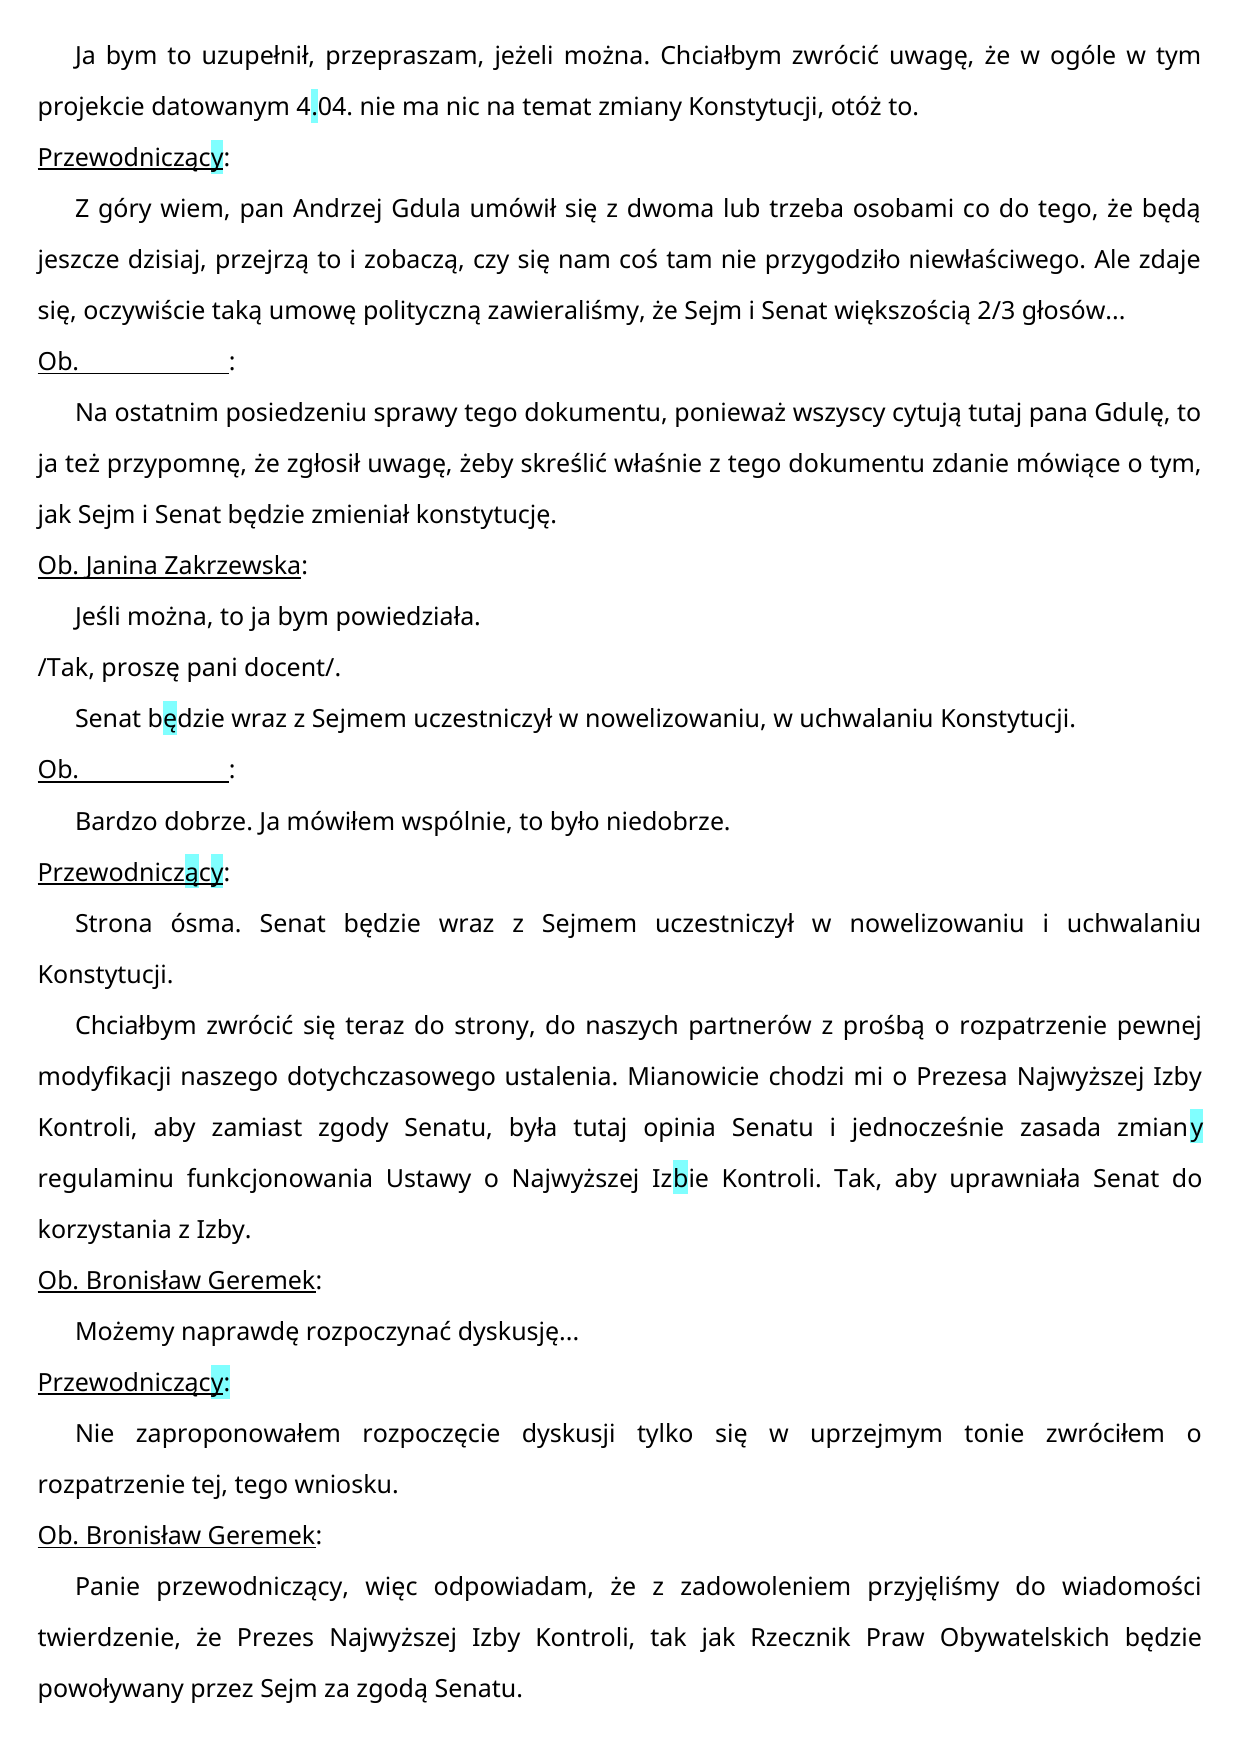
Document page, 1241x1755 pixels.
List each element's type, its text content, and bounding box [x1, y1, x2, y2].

text Nie zaproponowałem rozpoczęcie dyskusji tylko się w uprzejmym tonie zwróciłem o rozpatrzenie tej, tego wniosku. [37, 1416, 1203, 1501]
text Z góry wiem, pan Andrzej Gdula umówił się z dwoma lub trzeba osobami co do tego, że będą jeszcze dzisiaj, przejrzą to i zobaczą, czy się nam coś tam nie przygodziło niewłaściwego. Ale zdaje się, oczywiście taką umowę polityczną zawieraliśmy, że Sejm i Senat większością 2/3 głosów... [37, 191, 1203, 327]
text Ob. Bronisław Geremek: [37, 1518, 1203, 1552]
text Ob. Janina Zakrzewska: [37, 548, 1203, 582]
text /Tak, proszę pani docent/. [37, 650, 1203, 684]
text Na ostatnim posiedzeniu sprawy tego dokumentu, ponieważ wszyscy cytują tutaj pana Gdulę, to ja też przypomnę, że zgłosił uwagę, żeby skreślić właśnie z tego dokumentu zdanie mówiące o tym, jak Sejm i Senat będzie zmieniał konstytucję. [37, 395, 1203, 531]
text Ja bym to uzupełnił, przepraszam, jeżeli można. Chciałbym zwrócić uwagę, że w ogóle w tym projekcie datowanym 4.04. nie ma nic na temat zmiany Konstytucji, otóż to. [37, 37, 1203, 123]
text Ob. : [37, 752, 1203, 786]
text Strona ósma. Senat będzie wraz z Sejmem uczestniczył w nowelizowaniu i uchwalaniu Konstytucji. [37, 905, 1203, 990]
text Bardzo dobrze. Ja mówiłem wspólnie, to było niedobrze. [37, 803, 1203, 837]
text Przewodniczący: [37, 139, 1203, 174]
text Ob. : [37, 344, 1203, 378]
text Chciałbym zwrócić się teraz do strony, do naszych partnerów z prośbą o rozpatrzenie pewnej modyfikacji naszego dotychczasowego ustalenia. Mianowicie chodzi mi o Prezesa Najwyższej Izby Kontroli, aby zamiast zgody Senatu, była tutaj opinia Senatu i jednocześnie zasada zmiany regulaminu funkcjonowania Ustawy o Najwyższej Izbie Kontroli. Tak, aby uprawniała Senat do korzystania z Izby. [37, 1007, 1203, 1246]
text Przewodniczący: [37, 854, 1203, 888]
text Przewodniczący: [37, 1364, 1203, 1399]
text Ob. Bronisław Geremek: [37, 1262, 1203, 1297]
text Senat będzie wraz z Sejmem uczestniczył w nowelizowaniu, w uchwalaniu Konstytucji. [37, 701, 1203, 735]
text Jeśli można, to ja bym powiedziała. [37, 599, 1203, 633]
text Panie przewodniczący, więc odpowiadam, że z zadowoleniem przyjęliśmy do wiadomości twierdzenie, że Prezes Najwyższej Izby Kontroli, tak jak Rzecznik Praw Obywatelskich będzie powoływany przez Sejm za zgodą Senatu. [37, 1569, 1203, 1705]
text Możemy naprawdę rozpoczynać dyskusję... [37, 1313, 1203, 1348]
